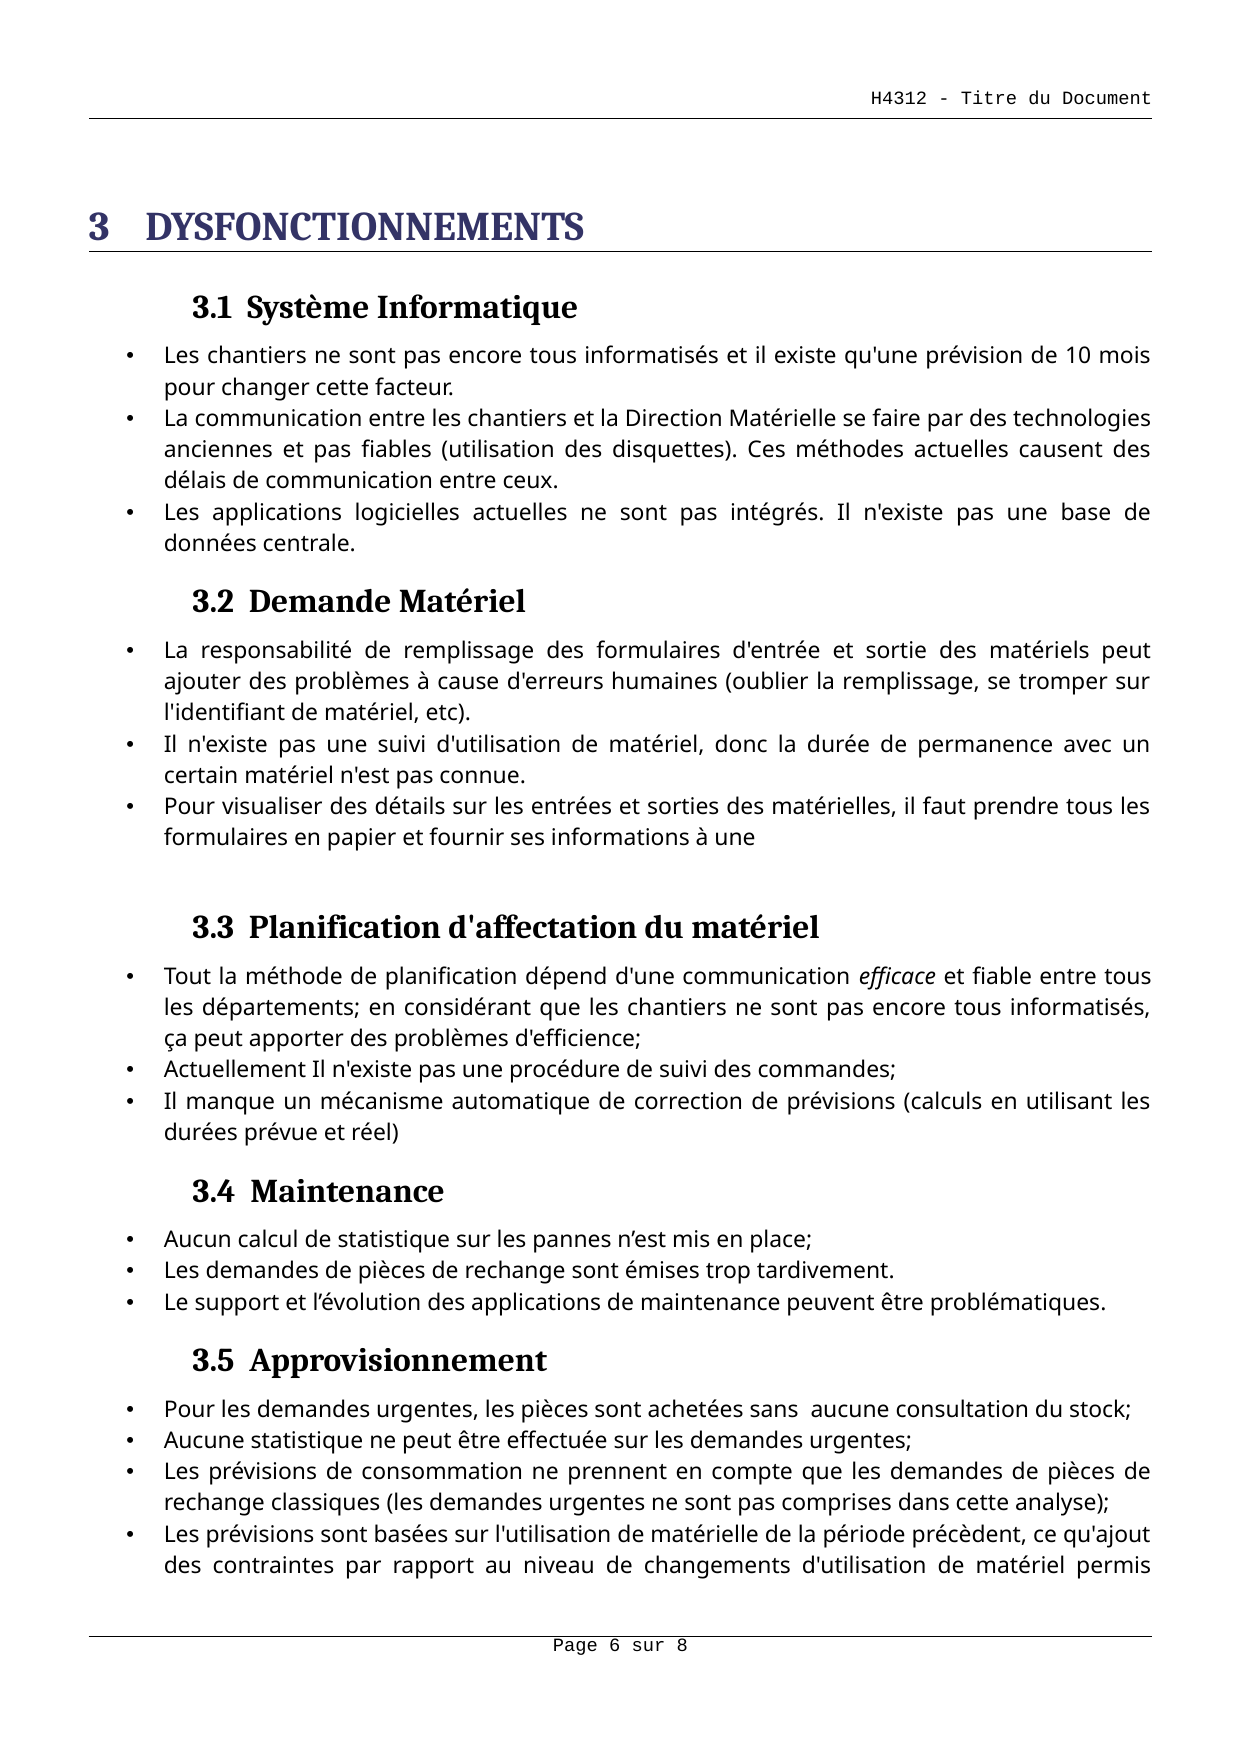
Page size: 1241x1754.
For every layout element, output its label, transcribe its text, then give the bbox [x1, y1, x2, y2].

list Les chantiers ne sont pas encore tous informatisés et il existe qu'une prévision de 10 mois pour changer cette facteur. [126, 339, 1152, 402]
subtitle Demande Matériel [133, 583, 1152, 621]
list Les prévisions de consommation ne prennent en compte que les demandes de pièces de rechange classiques (les demandes urgentes ne sont pas comprises dans cette analyse); [126, 1455, 1152, 1517]
list Pour les demandes urgentes, les pièces sont achetées sans aucune consultation du stock; [126, 1392, 1152, 1424]
list La communication entre les chantiers et la Direction Matérielle se faire par des technologies anciennes et pas fiables (utilisation des disquettes). Ces méthodes actuelles causent des délais de communication entre ceux. [126, 402, 1152, 495]
list Pour visualiser des détails sur les entrées et sorties des matérielles, il faut prendre tous les formulaires en papier et fournir ses informations à une [126, 790, 1152, 852]
list Le support et l’évolution des applications de maintenance peuvent être problématiques. [126, 1285, 1152, 1317]
subtitle Approvisionnement [133, 1342, 1152, 1380]
list Les prévisions sont basées sur l'utilisation de matérielle de la période précèdent, ce qu'ajout des contraintes par rapport au niveau de changements d'utilisation de matériel permis [126, 1517, 1152, 1580]
list Il manque un mécanisme automatique de correction de prévisions (calculs en utilisant les durées prévue et réel) [126, 1084, 1152, 1147]
list Aucune statistique ne peut être effectuée sur les demandes urgentes; [126, 1424, 1152, 1455]
list Les demandes de pièces de rechange sont émises trop tardivement. [126, 1254, 1152, 1285]
list Les applications logicielles actuelles ne sont pas intégrés. Il n'existe pas une base de données centrale. [126, 495, 1152, 558]
subtitle Planification d'affectation du matériel [133, 909, 1152, 947]
list Tout la méthode de planification dépend d'une communication efficace et fiable entre tous les départements; en considérant que les chantiers ne sont pas encore tous informatisés, ça peut apporter des problèmes d'efficience; [126, 959, 1152, 1053]
list Il n'existe pas une suivi d'utilisation de matériel, donc la durée de permanence avec un certain matériel n'est pas connue. [126, 727, 1152, 790]
list Aucun calcul de statistique sur les pannes n’est mis en place; [126, 1223, 1152, 1254]
subtitle Maintenance [133, 1172, 1152, 1210]
subtitle Système Informatique [133, 288, 1152, 327]
subtitle Dysfonctionnements [88, 204, 1152, 251]
list Actuellement Il n'existe pas une procédure de suivi des commandes; [126, 1053, 1152, 1084]
list La responsabilité de remplissage des formulaires d'entrée et sortie des matériels peut ajouter des problèmes à cause d'erreurs humaines (oublier la remplissage, se tromper sur l'identifiant de matériel, etc). [126, 634, 1152, 727]
